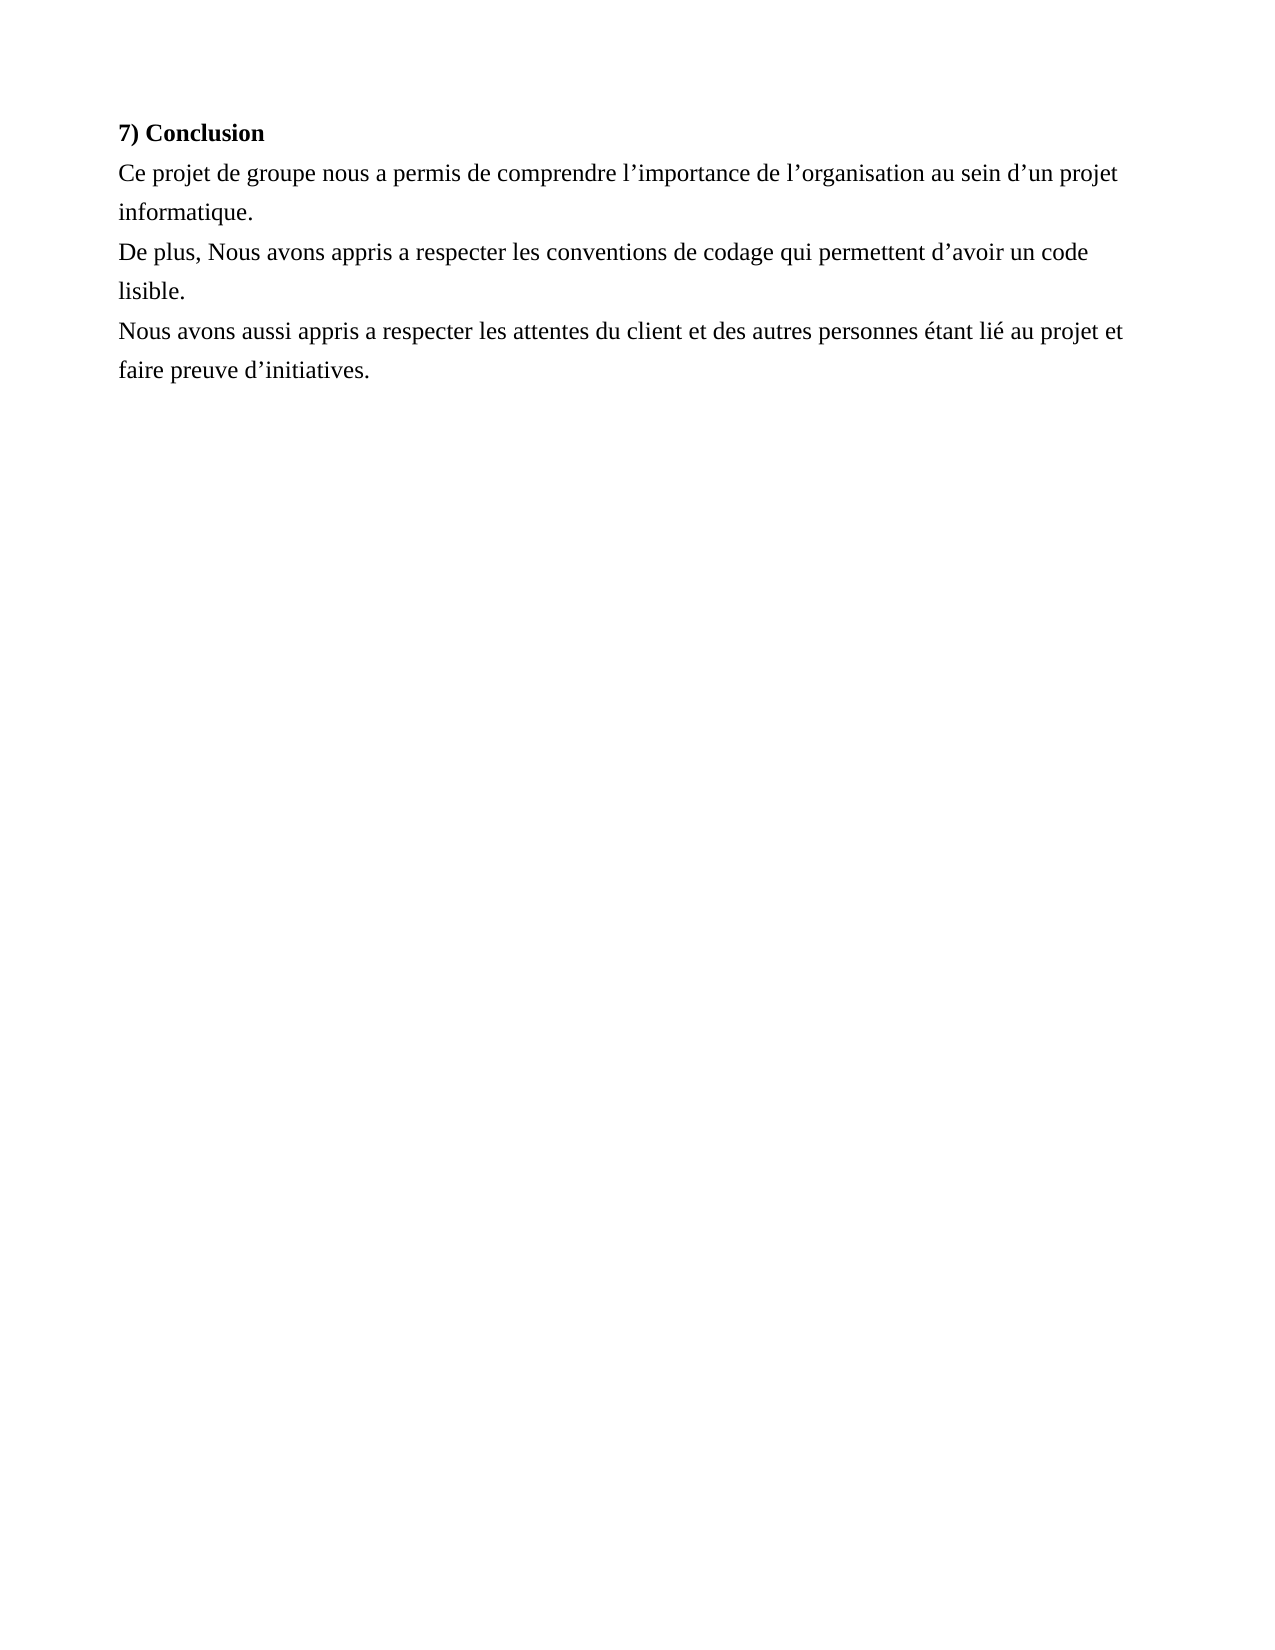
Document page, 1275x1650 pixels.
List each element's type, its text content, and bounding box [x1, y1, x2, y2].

text 7) Conclusion [118, 118, 1157, 147]
text Nous avons aussi appris a respecter les attentes du client et des autres personnes étant lié au projet et faire preuve d’initiatives. [118, 316, 1157, 384]
text Ce projet de groupe nous a permis de comprendre l’importance de l’organisation au sein d’un projet informatique. [118, 158, 1157, 226]
text De plus, Nous avons appris a respecter les conventions de codage qui permettent d’avoir un code lisible. [118, 237, 1157, 305]
